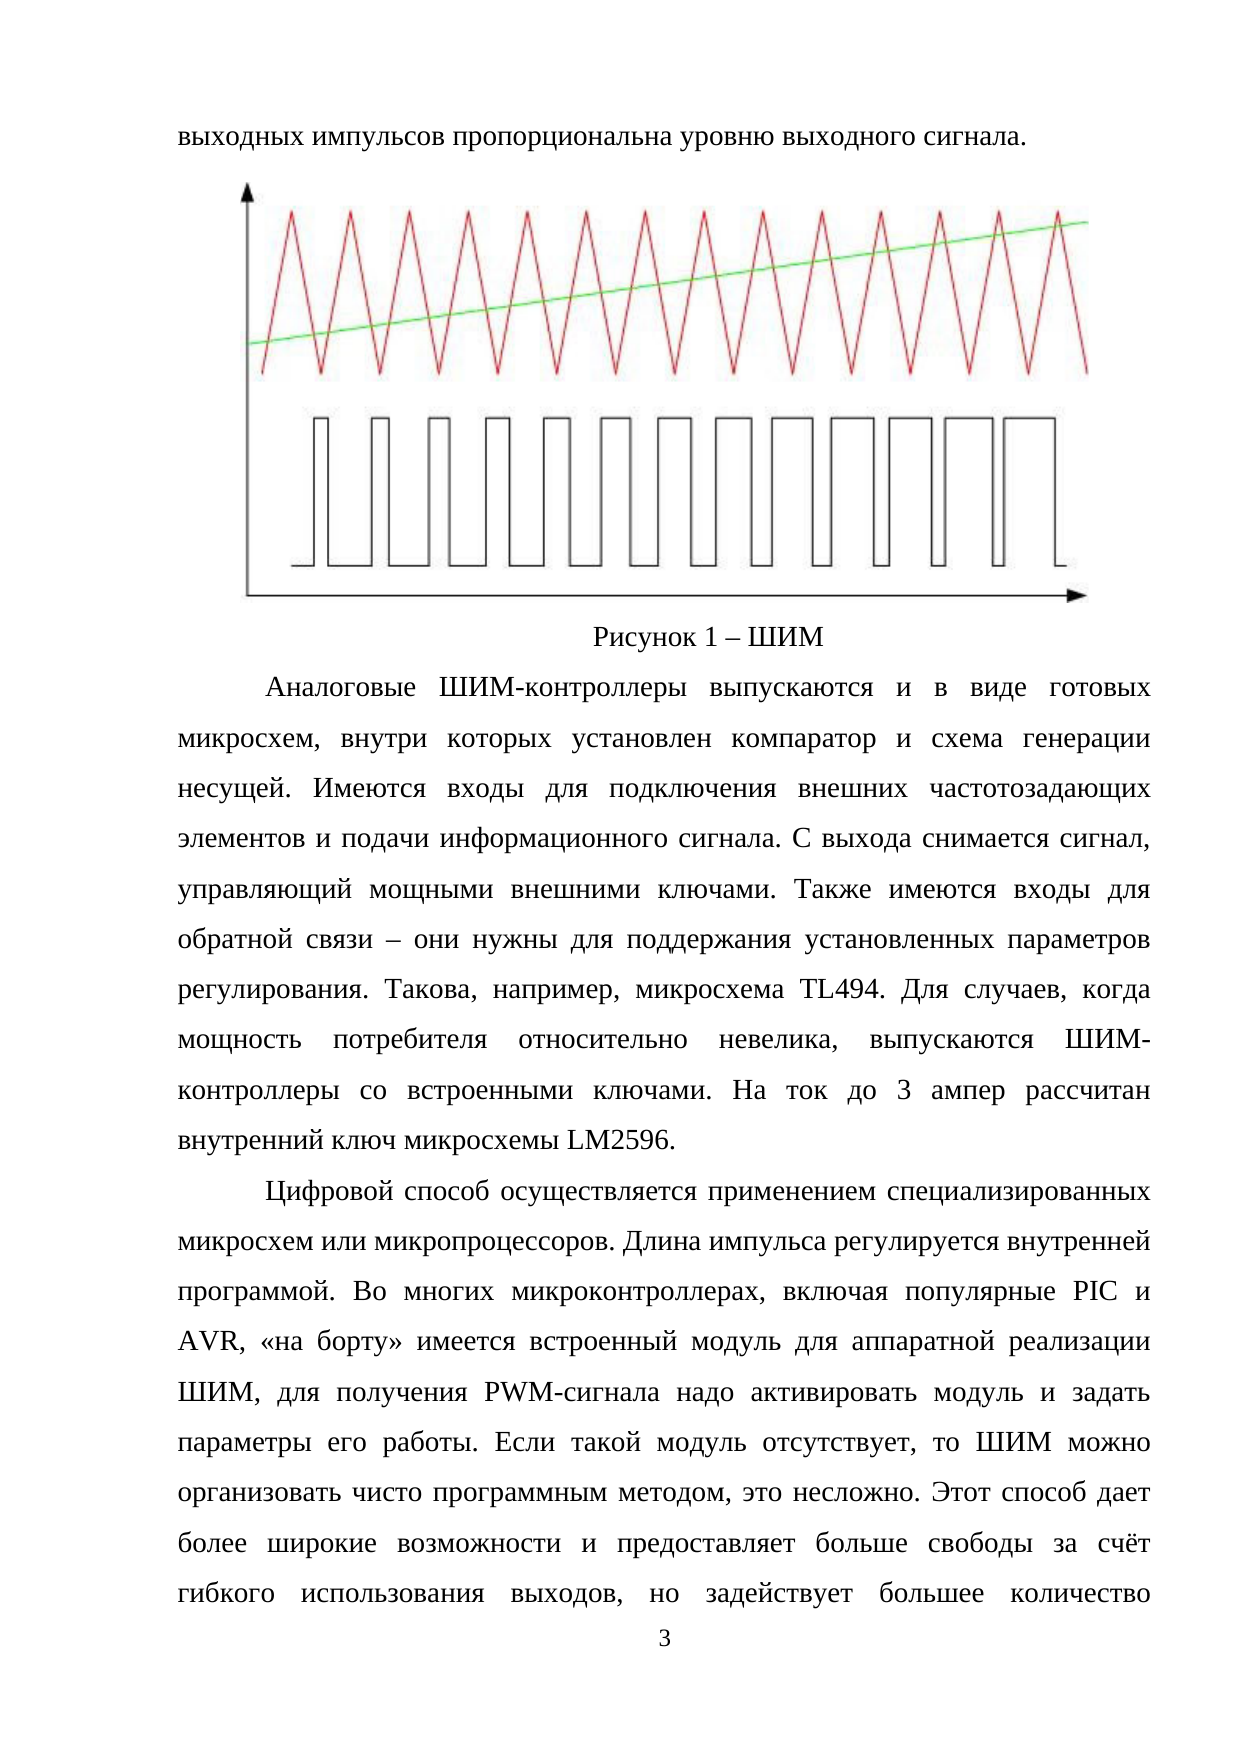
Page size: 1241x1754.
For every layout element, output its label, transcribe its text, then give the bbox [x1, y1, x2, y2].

text выходных импульсов пропорциональна уровню выходного сигнала. [177, 118, 1152, 152]
text Рисунок 1 – ШИМ [177, 168, 1152, 653]
text Цифровой способ осуществляется применением специализированных микросхем или микропроцессоров. Длина импульса регулируется внутренней программой. Во многих микроконтроллерах, включая популярные PIC и AVR, «на борту» имеется встроенный модуль для аппаратной реализации ШИМ, для получения PWM-сигнала надо активировать модуль и задать параметры его работы. Если такой модуль отсутствует, то ШИМ можно организовать чисто программным методом, это несложно. Этот способ дает более широкие возможности и предоставляет больше свободы за счёт гибкого использования выходов, но задействует большее количество [177, 1173, 1152, 1609]
text Аналоговые ШИМ-контроллеры выпускаются и в виде готовых микросхем, внутри которых установлен компаратор и схема генерации несущей. Имеются входы для подключения внешних частотозадающих элементов и подачи информационного сигнала. С выхода снимается сигнал, управляющий мощными внешними ключами. Также имеются входы для обратной связи – они нужны для поддержания установленных параметров регулирования. Такова, например, микросхема TL494. Для случаев, когда мощность потребителя относительно невелика, выпускаются ШИМ-контроллеры со встроенными ключами. На ток до 3 ампер рассчитан внутренний ключ микросхемы LM2596. [177, 669, 1152, 1156]
picture [240, 182, 1089, 603]
